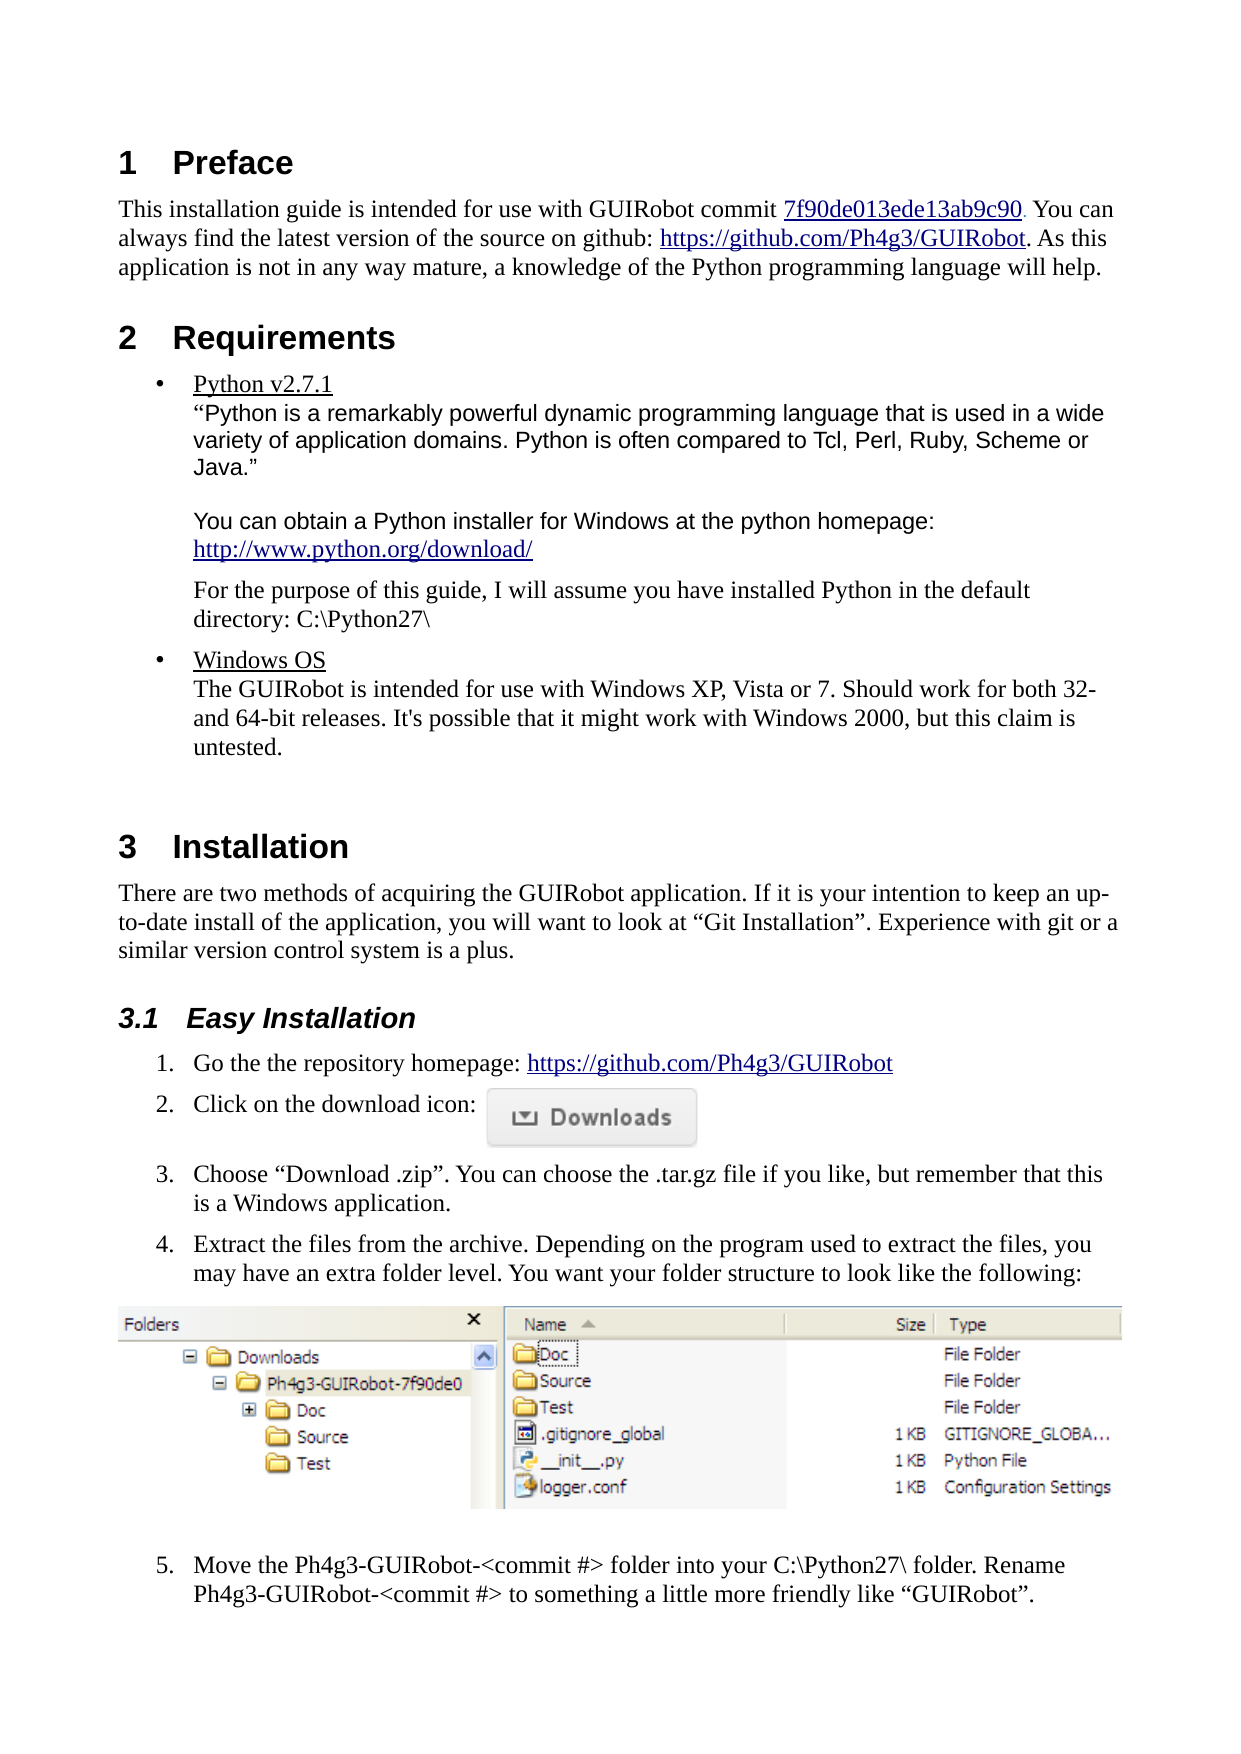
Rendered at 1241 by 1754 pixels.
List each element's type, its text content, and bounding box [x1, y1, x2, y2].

subtitle Installation [118, 827, 1122, 865]
subtitle Easy Installation [118, 1002, 1122, 1035]
picture [118, 1306, 1123, 1509]
list Python v2.7.1 “Python is a remarkably powerful dynamic programming language that is used in a wide variety of application domains. Python is often compared to Tcl, Perl, Ruby, Scheme or Java.” You can obtain a Python installer for Windows at the python homepage: http://www.python.org/download/ [156, 369, 1122, 563]
list Go the the repository homepage: https://github.com/Ph4g3/GUIRobot [156, 1048, 1122, 1076]
list [698, 1089, 1122, 1146]
list Windows OS The GUIRobot is intended for use with Windows XP, Vista or 7. Should work for both 32- and 64-bit releases. It's possible that it might work with Windows 2000, but this claim is untested. [156, 645, 1122, 760]
text This installation guide is intended for use with GUIRobot commit 7f90de013ede13ab9c90. You can always find the latest version of the source on github: https://github.com/Ph4g3/GUIRobot. As this application is not in any way mature, a knowledge of the Python programming language will help. [118, 194, 1122, 281]
list Click on the download icon: [156, 1089, 486, 1146]
list [156, 1509, 1122, 1537]
list For the purpose of this guide, I will assume you have installed Python in the default directory: C:\Python27\ [156, 575, 1122, 633]
text There are two methods of acquiring the GUIRobot application. If it is your intention to keep an up-to-date install of the application, you will want to look at “Git Installation”. Experience with git or a similar version control system is a plus. [118, 878, 1122, 964]
list Move the Ph4g3-GUIRobot-<commit #> folder into your C:\Python27\ folder. Rename Ph4g3-GUIRobot-<commit #> to something a little more friendly like “GUIRobot”. [156, 1550, 1122, 1607]
subtitle Preface [118, 143, 1122, 182]
picture [486, 1088, 698, 1148]
list Extract the files from the archive. Depending on the program used to extract the files, you may have an extra folder level. You want your folder structure to look like the following: [156, 1229, 1122, 1306]
list Choose “Download .zip”. You can choose the .tar.gz file if you like, but remember that this is a Windows application. [156, 1159, 1122, 1216]
subtitle Requirements [118, 318, 1122, 357]
